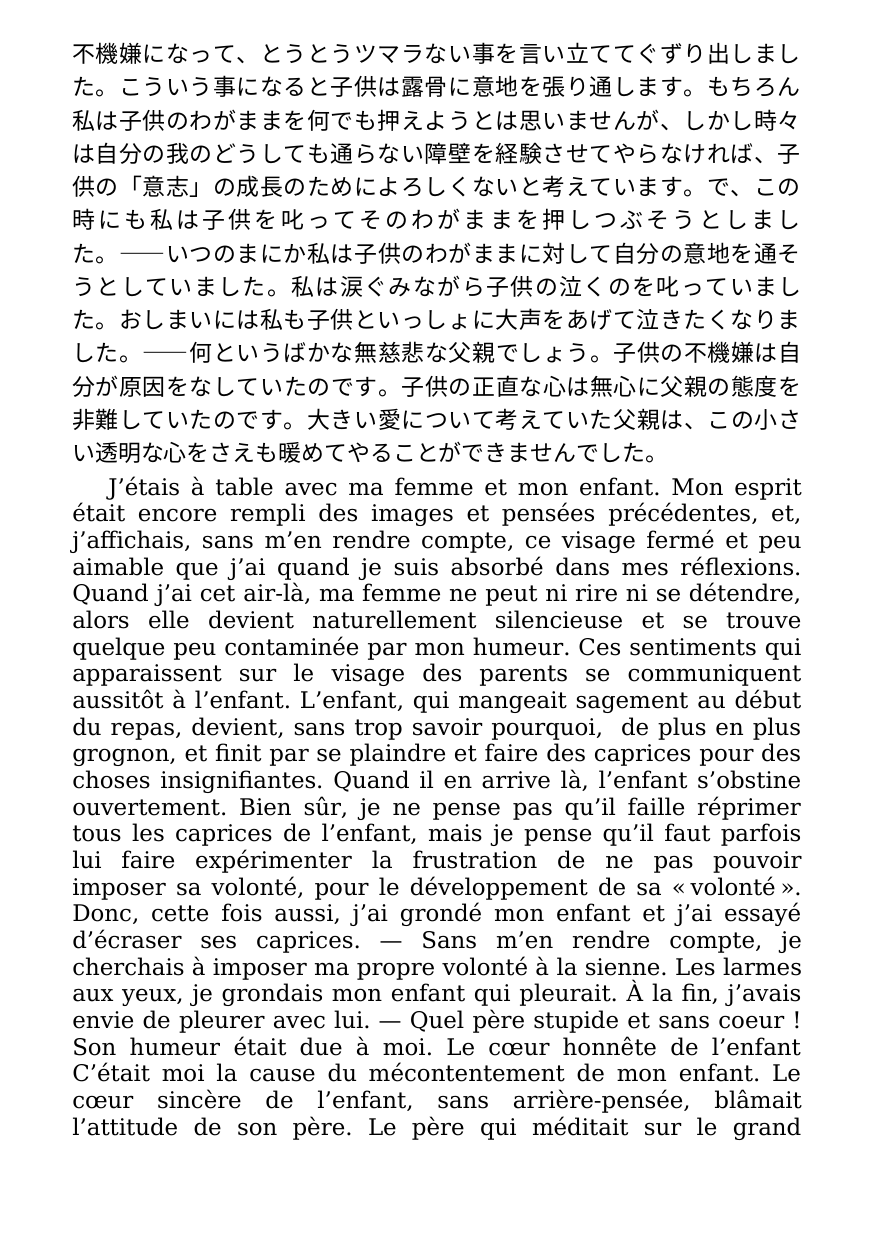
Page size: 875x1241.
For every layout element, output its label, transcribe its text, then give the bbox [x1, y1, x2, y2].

text 不機嫌になって、とうとうツマラない事を言い立ててぐずり出しました。こういう事になると子供は露骨に意地を張り通します。もちろん私は子供のわがままを何でも押えようとは思いませんが、しかし時々は自分の我のどうしても通らない障壁を経験させてやらなければ、子供の「意志」の成長のためによろしくないと考えています。で、この時にも私は子供を叱ってそのわがままを押しつぶそうとしました。――いつのまにか私は子供のわがままに対して自分の意地を通そうとしていました。私は涙ぐみながら子供の泣くのを叱っていました。おしまいには私も子供といっしょに大声をあげて泣きたくなりました。――何というばかな無慈悲な父親でしょう。子供の不機嫌は自分が原因をなしていたのです。子供の正直な心は無心に父親の態度を非難していたのです。大きい愛について考えていた父親は、この小さい透明な心をさえも暖めてやることができませんでした。 [72, 36, 802, 468]
text J’étais à table avec ma femme et mon enfant. Mon esprit était encore rempli des images et pensées précédentes, et, j’affichais, sans m’en rendre compte, ce visage fermé et peu aimable que j’ai quand je suis absorbé dans mes réflexions. Quand j’ai cet air-là, ma femme ne peut ni rire ni se détendre, alors elle devient naturellement silencieuse et se trouve quelque peu contaminée par mon humeur. Ces sentiments qui apparaissent sur le visage des parents se communiquent aussitôt à l’enfant. L’enfant, qui mangeait sagement au début du repas, devient, sans trop savoir pourquoi, de plus en plus grognon, et finit par se plaindre et faire des caprices pour des choses insignifiantes. Quand il en arrive là, l’enfant s’obstine ouvertement. Bien sûr, je ne pense pas qu’il faille réprimer tous les caprices de l’enfant, mais je pense qu’il faut parfois lui faire expérimenter la frustration de ne pas pouvoir imposer sa volonté, pour le développement de sa « volonté ». Donc, cette fois aussi, j’ai grondé mon enfant et j’ai essayé d’écraser ses caprices. — Sans m’en rendre compte, je cherchais à imposer ma propre volonté à la sienne. Les larmes aux yeux, je grondais mon enfant qui pleurait. À la fin, j’avais envie de pleurer avec lui. — Quel père stupide et sans coeur ! Son humeur était due à moi. Le cœur honnête de l’enfant C’était moi la cause du mécontentement de mon enfant. Le cœur sincère de l’enfant, sans arrière-pensée, blâmait l’attitude de son père. Le père qui méditait sur le grand [72, 474, 802, 1141]
